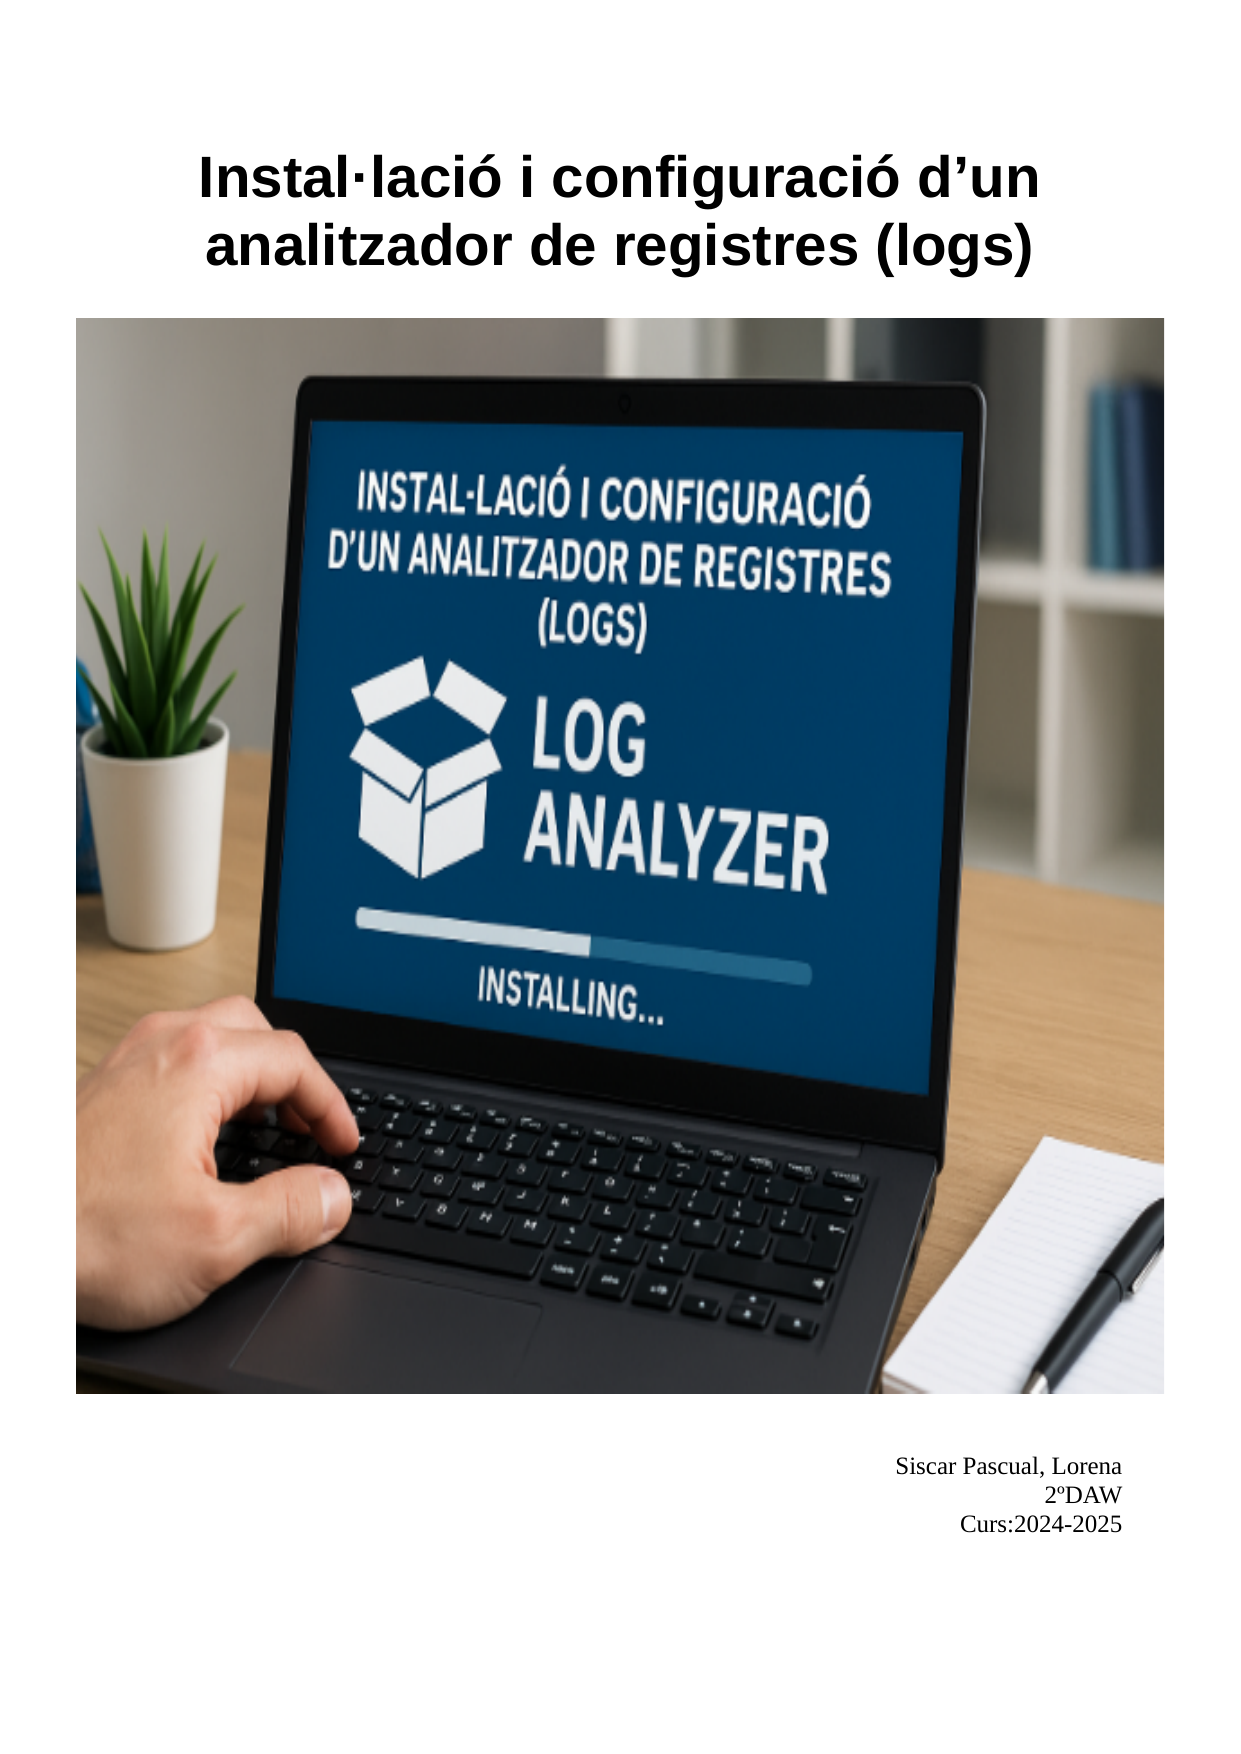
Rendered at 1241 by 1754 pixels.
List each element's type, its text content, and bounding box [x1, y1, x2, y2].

text Siscar Pascual, Lorena [118, 1451, 1122, 1480]
text Curs:2024-2025 [118, 1509, 1122, 1538]
title Instal·lació i configuració d’un analitzador de registres (logs) [118, 143, 1122, 277]
picture [76, 318, 1165, 1394]
text 2ºDAW [118, 1480, 1122, 1509]
